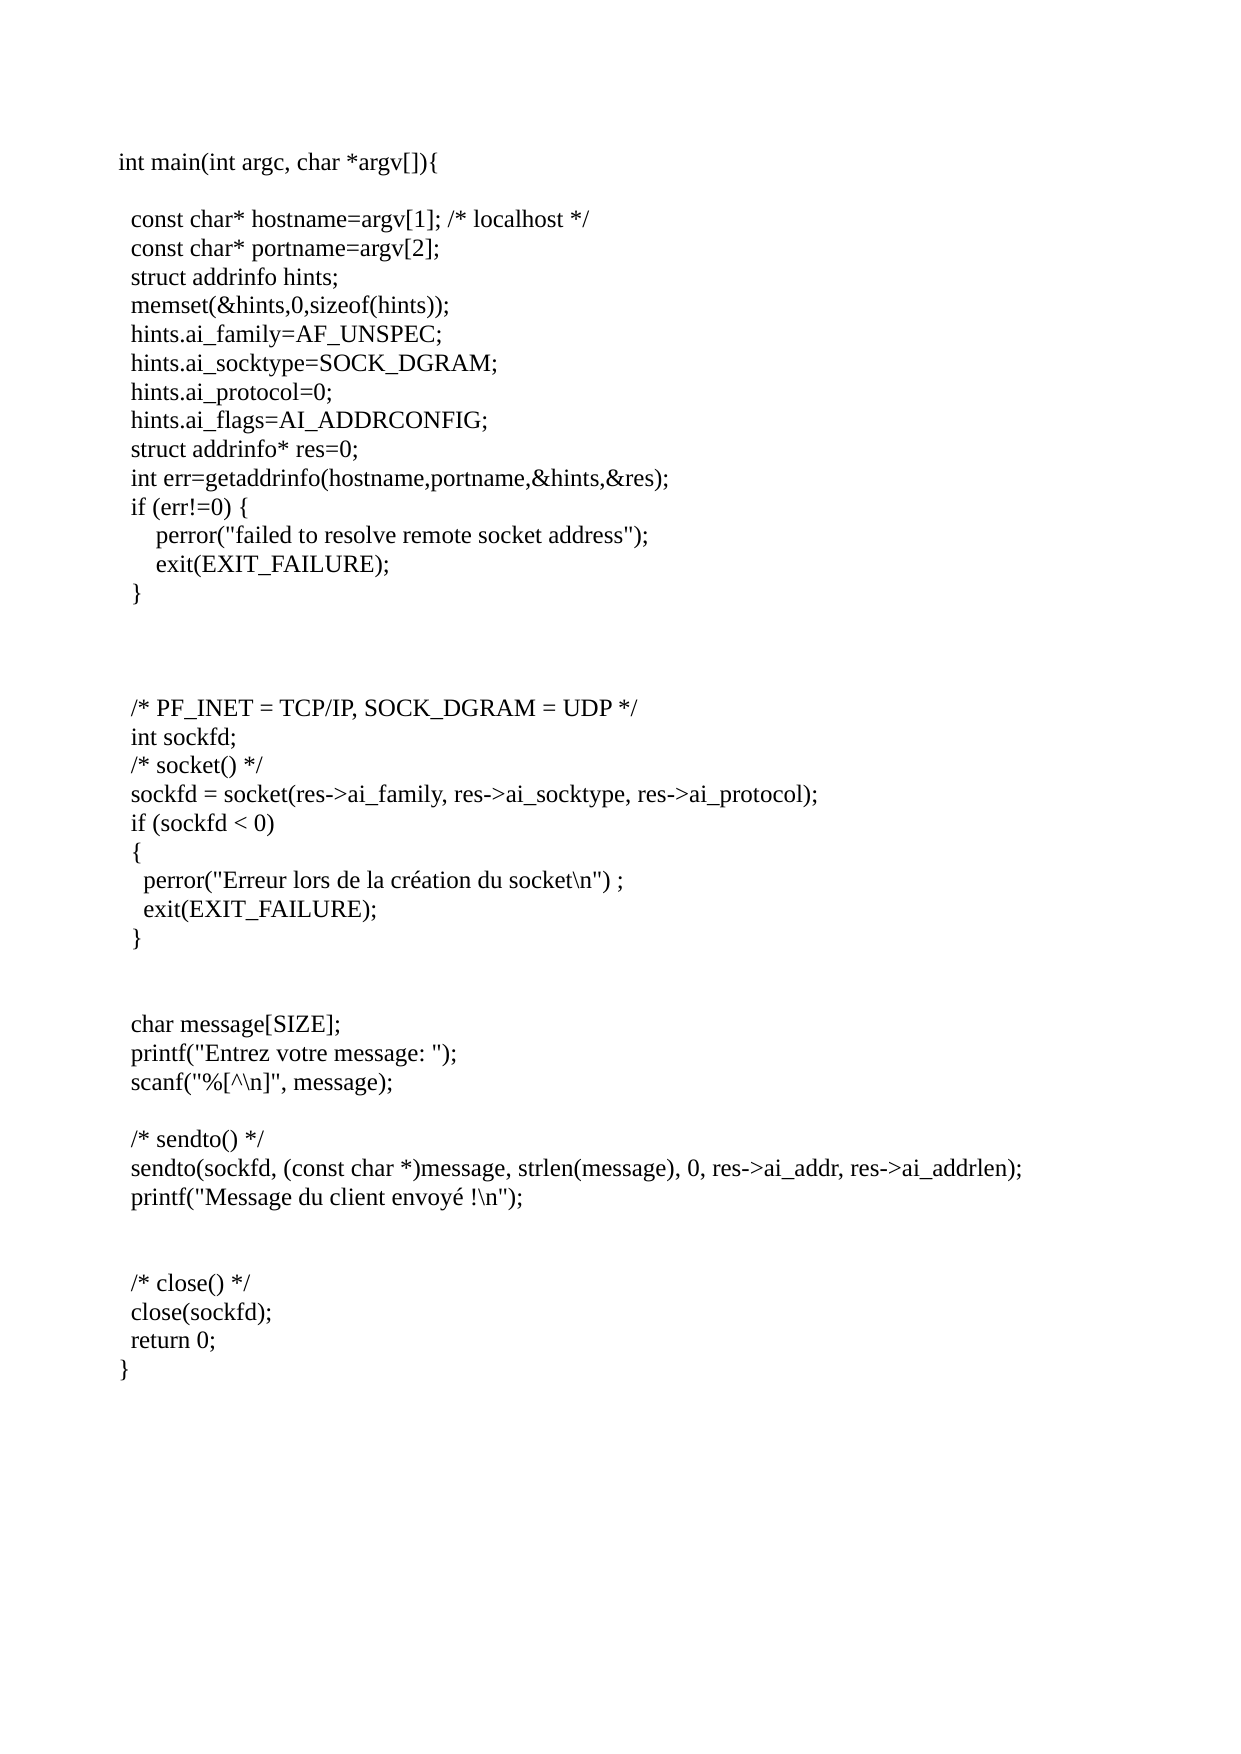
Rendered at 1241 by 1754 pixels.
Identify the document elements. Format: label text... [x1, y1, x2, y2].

text hints.ai_flags=AI_ADDRCONFIG; [118, 406, 1122, 434]
text const char* portname=argv[2]; [118, 233, 1122, 262]
text close(sockfd); [118, 1297, 1122, 1326]
text const char* hostname=argv[1]; /* localhost */ [118, 204, 1122, 233]
text int sockfd; [118, 722, 1122, 751]
text perror("failed to resolve remote socket address"); [118, 521, 1122, 549]
text printf("Entrez votre message: "); [118, 1038, 1122, 1067]
text if (err!=0) { [118, 492, 1122, 521]
text hints.ai_protocol=0; [118, 377, 1122, 406]
text } [118, 923, 1122, 952]
text sockfd = socket(res->ai_family, res->ai_socktype, res->ai_protocol); [118, 779, 1122, 808]
text return 0; [118, 1326, 1122, 1354]
text if (sockfd < 0) [118, 808, 1122, 837]
text /* PF_INET = TCP/IP, SOCK_DGRAM = UDP */ [118, 693, 1122, 722]
text /* socket() */ [118, 751, 1122, 779]
text exit(EXIT_FAILURE); [118, 549, 1122, 578]
text } [118, 578, 1122, 607]
text perror("Erreur lors de la création du socket\n") ; [118, 866, 1122, 894]
text memset(&hints,0,sizeof(hints)); [118, 291, 1122, 319]
text printf("Message du client envoyé !\n"); [118, 1182, 1122, 1211]
text int main(int argc, char *argv[]){ [118, 147, 1122, 176]
text scanf("%[^\n]", message); [118, 1067, 1122, 1096]
text hints.ai_family=AF_UNSPEC; [118, 319, 1122, 348]
text sendto(sockfd, (const char *)message, strlen(message), 0, res->ai_addr, res->ai_addrlen); [118, 1153, 1122, 1182]
text exit(EXIT_FAILURE); [118, 894, 1122, 923]
text struct addrinfo hints; [118, 262, 1122, 291]
text /* close() */ [118, 1268, 1122, 1297]
text int err=getaddrinfo(hostname,portname,&hints,&res); [118, 463, 1122, 492]
text /* sendto() */ [118, 1124, 1122, 1153]
text } [118, 1354, 1122, 1383]
text char message[SIZE]; [118, 1009, 1122, 1038]
text hints.ai_socktype=SOCK_DGRAM; [118, 348, 1122, 377]
text struct addrinfo* res=0; [118, 434, 1122, 463]
text { [118, 837, 1122, 866]
